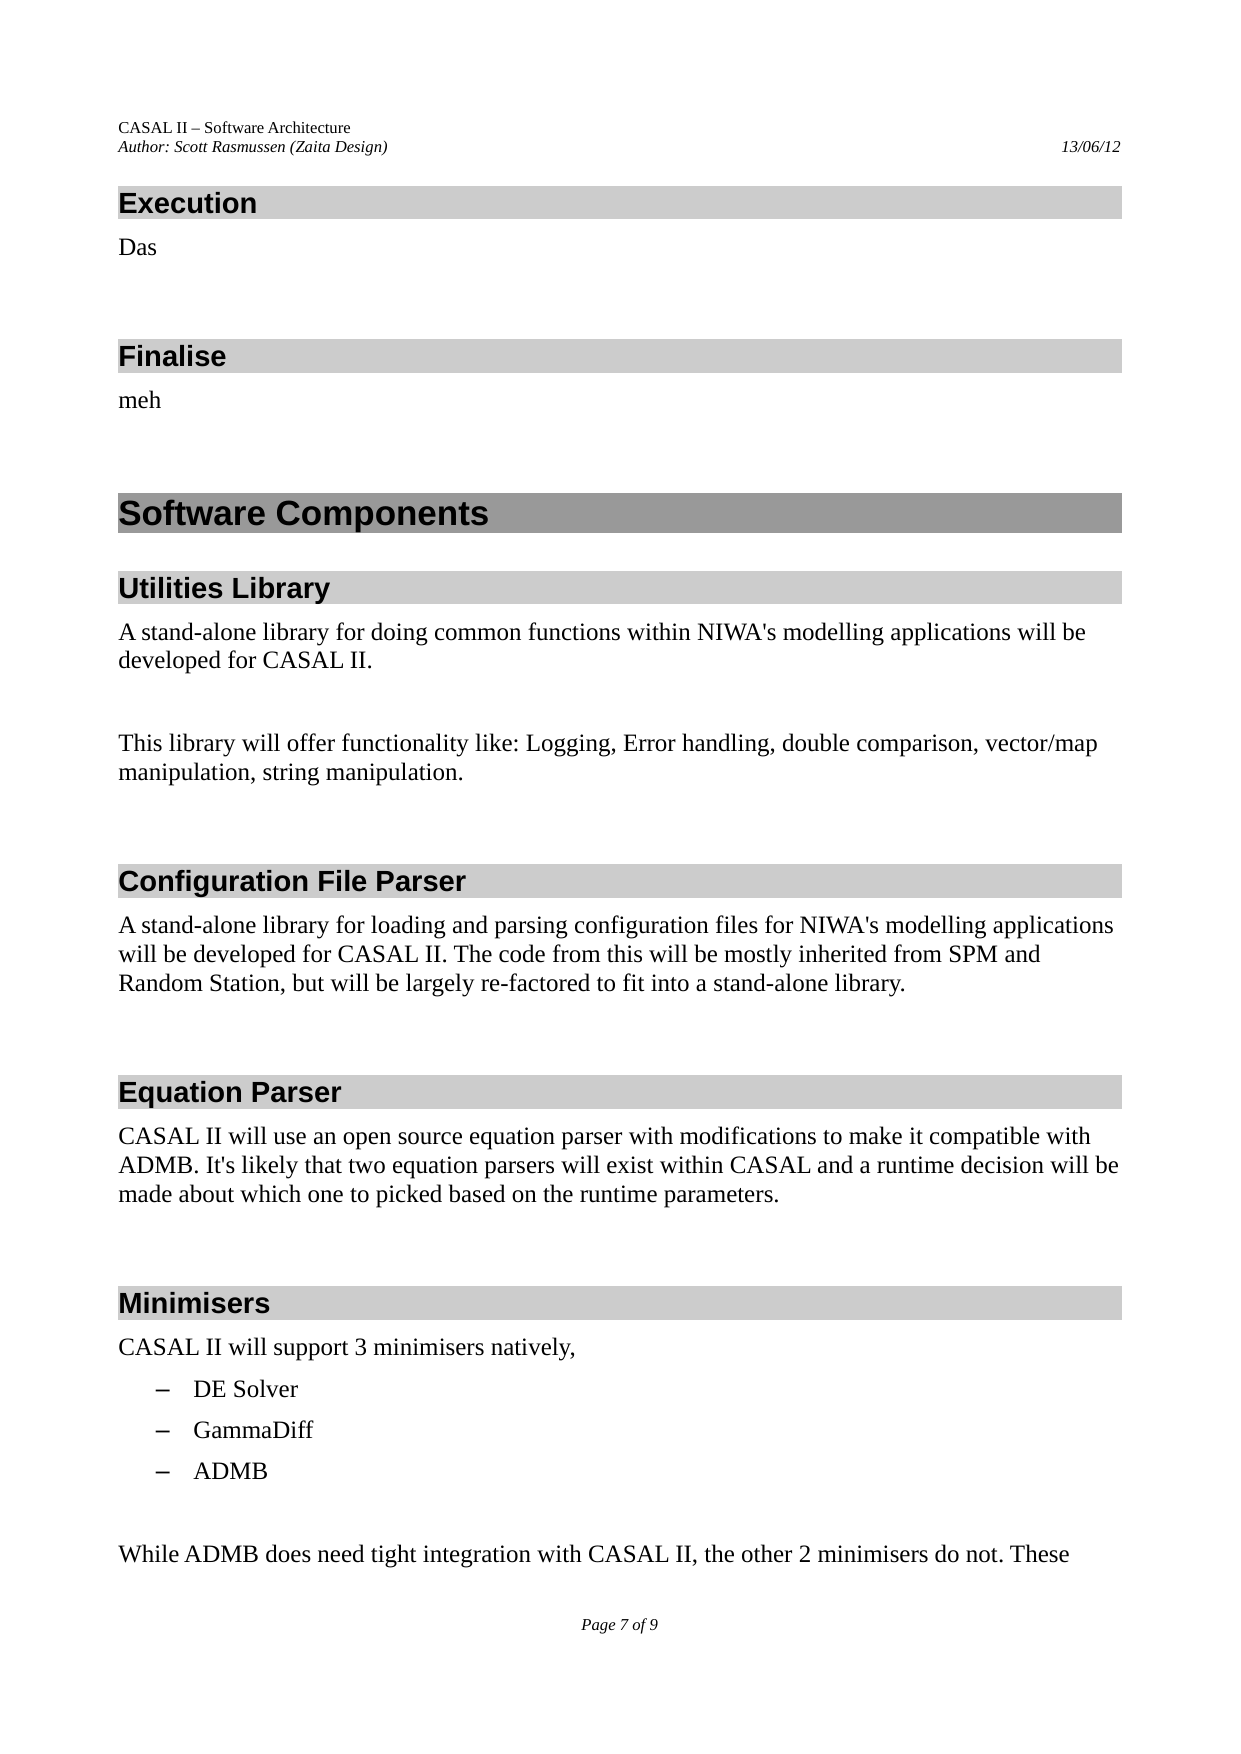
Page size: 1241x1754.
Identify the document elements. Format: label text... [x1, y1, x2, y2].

subtitle Equation Parser [118, 1075, 1122, 1109]
subtitle Software Components [118, 493, 1122, 533]
text CASAL II will support 3 minimisers natively, [118, 1332, 1122, 1361]
text CASAL II will use an open source equation parser with modifications to make it compatible with ADMB. It's likely that two equation parsers will exist within CASAL and a runtime decision will be made about which one to picked based on the runtime parameters. [118, 1121, 1122, 1208]
list GammaDiff [156, 1415, 1122, 1444]
subtitle Finalise [118, 339, 1122, 373]
text meh [118, 386, 1122, 414]
subtitle Configuration File Parser [118, 864, 1122, 898]
list DE Solver [156, 1374, 1122, 1402]
text This library will offer functionality like: Logging, Error handling, double comparison, vector/map manipulation, string manipulation. [118, 728, 1122, 786]
subtitle Utilities Library [118, 571, 1122, 604]
text A stand-alone library for doing common functions within NIWA's modelling applications will be developed for CASAL II. [118, 617, 1122, 674]
subtitle Minimisers [118, 1286, 1122, 1320]
subtitle Execution [118, 186, 1122, 219]
list ADMB [156, 1456, 1122, 1485]
text While ADMB does need tight integration with CASAL II, the other 2 minimisers do not. These [118, 1539, 1122, 1567]
text Das [118, 232, 1122, 261]
text A stand-alone library for loading and parsing configuration files for NIWA's modelling applications will be developed for CASAL II. The code from this will be mostly inherited from SPM and Random Station, but will be largely re-factored to fit into a stand-alone library. [118, 910, 1122, 997]
